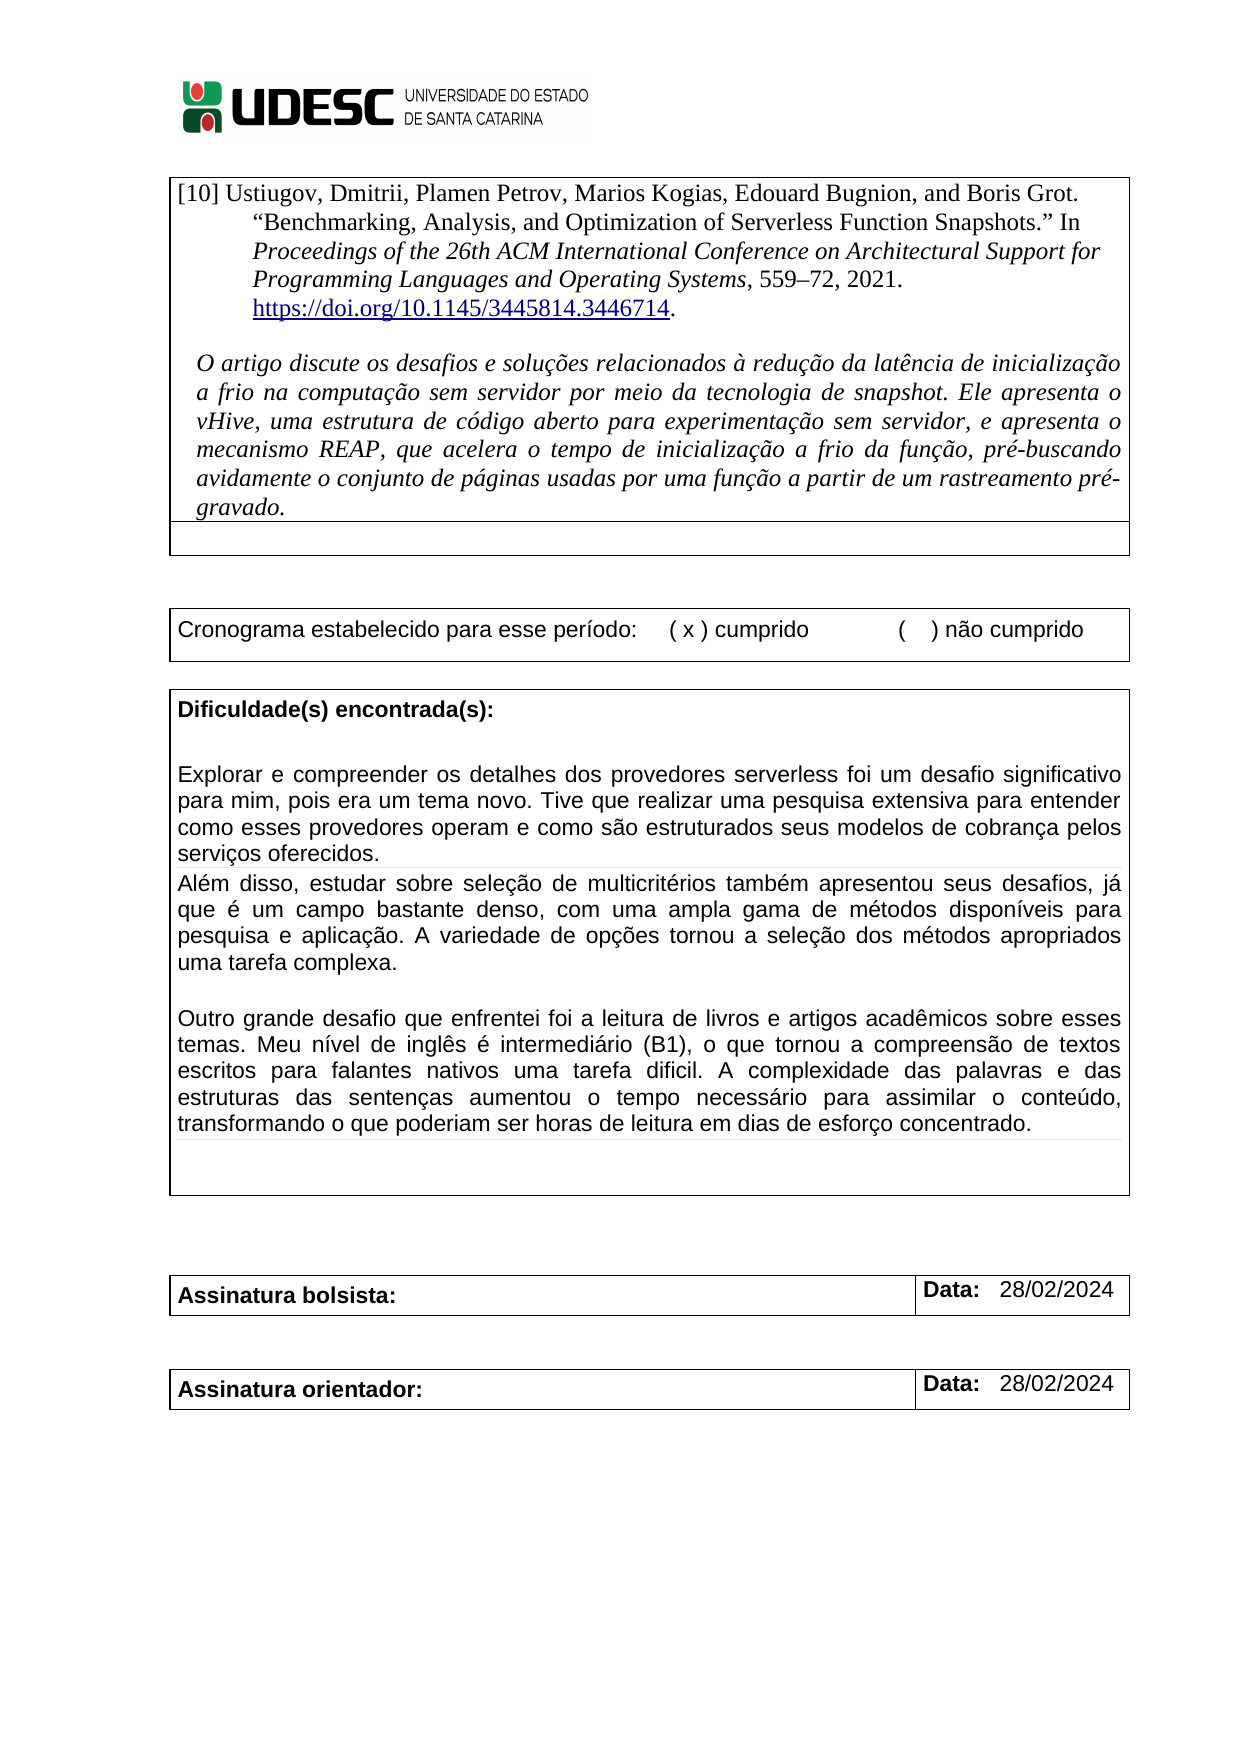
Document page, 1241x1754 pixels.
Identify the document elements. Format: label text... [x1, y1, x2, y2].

picture [177, 73, 594, 141]
table_header [10] Ustiugov, Dmitrii, Plamen Petrov, Marios Kogias, Edouard Bugnion, and Boris Grot. “Benchmarking, Analysis, and Optimization of Serverless Function Snapshots.” In Proceedings of the 26th ACM International Conference on Architectural Support for Programming Languages and Operating Systems, 559–72, 2021. https://doi.org/10.1145/3445814.3446714. O artigo discute os desafios e soluções relacionados à redução da latência de inicialização a frio na computação sem servidor por meio da tecnologia de snapshot. Ele apresenta o vHive, uma estrutura de código aberto para experimentação sem servidor, e apresenta o mecanismo REAP, que acelera o tempo de inicialização a frio da função, pré-buscando avidamente o conjunto de páginas usadas por uma função a partir de um rastreamento pré-gravado. [171, 178, 1129, 521]
table_cell [171, 522, 1129, 554]
table_header Assinatura orientador: [171, 1370, 915, 1409]
table_header Data: 28/02/2024 [916, 1276, 1129, 1315]
table_header Cronograma estabelecido para esse período: ( x ) cumprido ( ) não cumprido [171, 609, 1129, 661]
table_header Data: 28/02/2024 [916, 1370, 1129, 1409]
table_header Assinatura bolsista: [171, 1276, 915, 1315]
table_header Dificuldade(s) encontrada(s): Explorar e compreender os detalhes dos provedores serverless foi um desafio significativo para mim, pois era um tema novo. Tive que realizar uma pesquisa extensiva para entender como esses provedores operam e como são estruturados seus modelos de cobrança pelos serviços oferecidos. Além disso, estudar sobre seleção de multicritérios também apresentou seus desafios, já que é um campo bastante denso, com uma ampla gama de métodos disponíveis para pesquisa e aplicação. A variedade de opções tornou a seleção dos métodos apropriados uma tarefa complexa. Outro grande desafio que enfrentei foi a leitura de livros e artigos acadêmicos sobre esses temas. Meu nível de inglês é intermediário (B1), o que tornou a compreensão de textos escritos para falantes nativos uma tarefa dificil. A complexidade das palavras e das estruturas das sentenças aumentou o tempo necessário para assimilar o conteúdo, transformando o que poderiam ser horas de leitura em dias de esforço concentrado. [171, 690, 1129, 1195]
